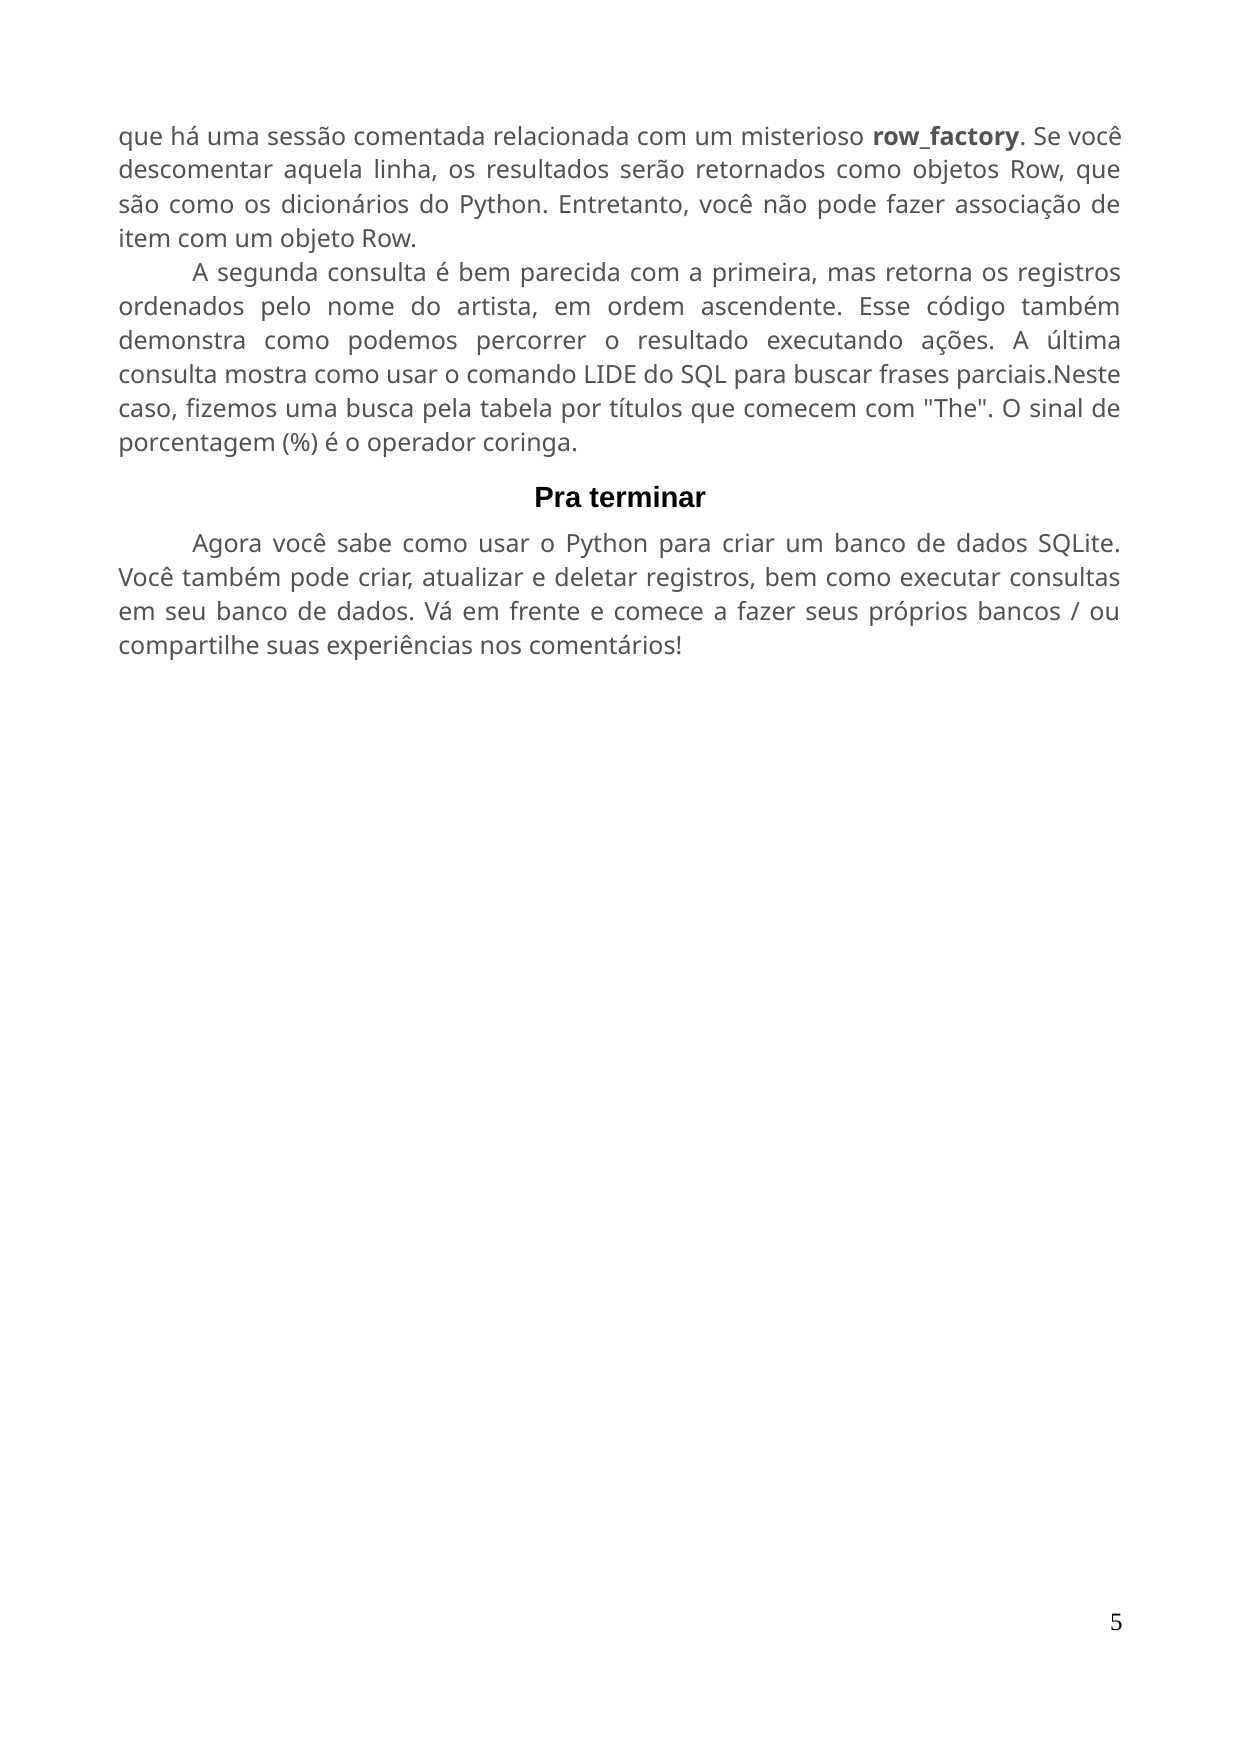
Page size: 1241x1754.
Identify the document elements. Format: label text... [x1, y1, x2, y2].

text que há uma sessão comentada relacionada com um misterioso row_factory. Se você descomentar aquela linha, os resultados serão retornados como objetos Row, que são como os dicionários do Python. Entretanto, você não pode fazer associação de item com um objeto Row. [118, 118, 1122, 254]
text A segunda consulta é bem parecida com a primeira, mas retorna os registros ordenados pelo nome do artista, em ordem ascendente. Esse código também demonstra como podemos percorrer o resultado executando ações. A última consulta mostra como usar o comando LIDE do SQL para buscar frases parciais.Neste caso, fizemos uma busca pela tabela por títulos que comecem com "The". O sinal de porcentagem (%) é o operador coringa. [118, 254, 1122, 459]
text Agora você sabe como usar o Python para criar um banco de dados SQLite. Você também pode criar, atualizar e deletar registros, bem como executar consultas em seu banco de dados. Vá em frente e comece a fazer seus próprios bancos / ou compartilhe suas experiências nos comentários! [118, 526, 1122, 662]
subtitle Pra terminar [118, 479, 1122, 513]
